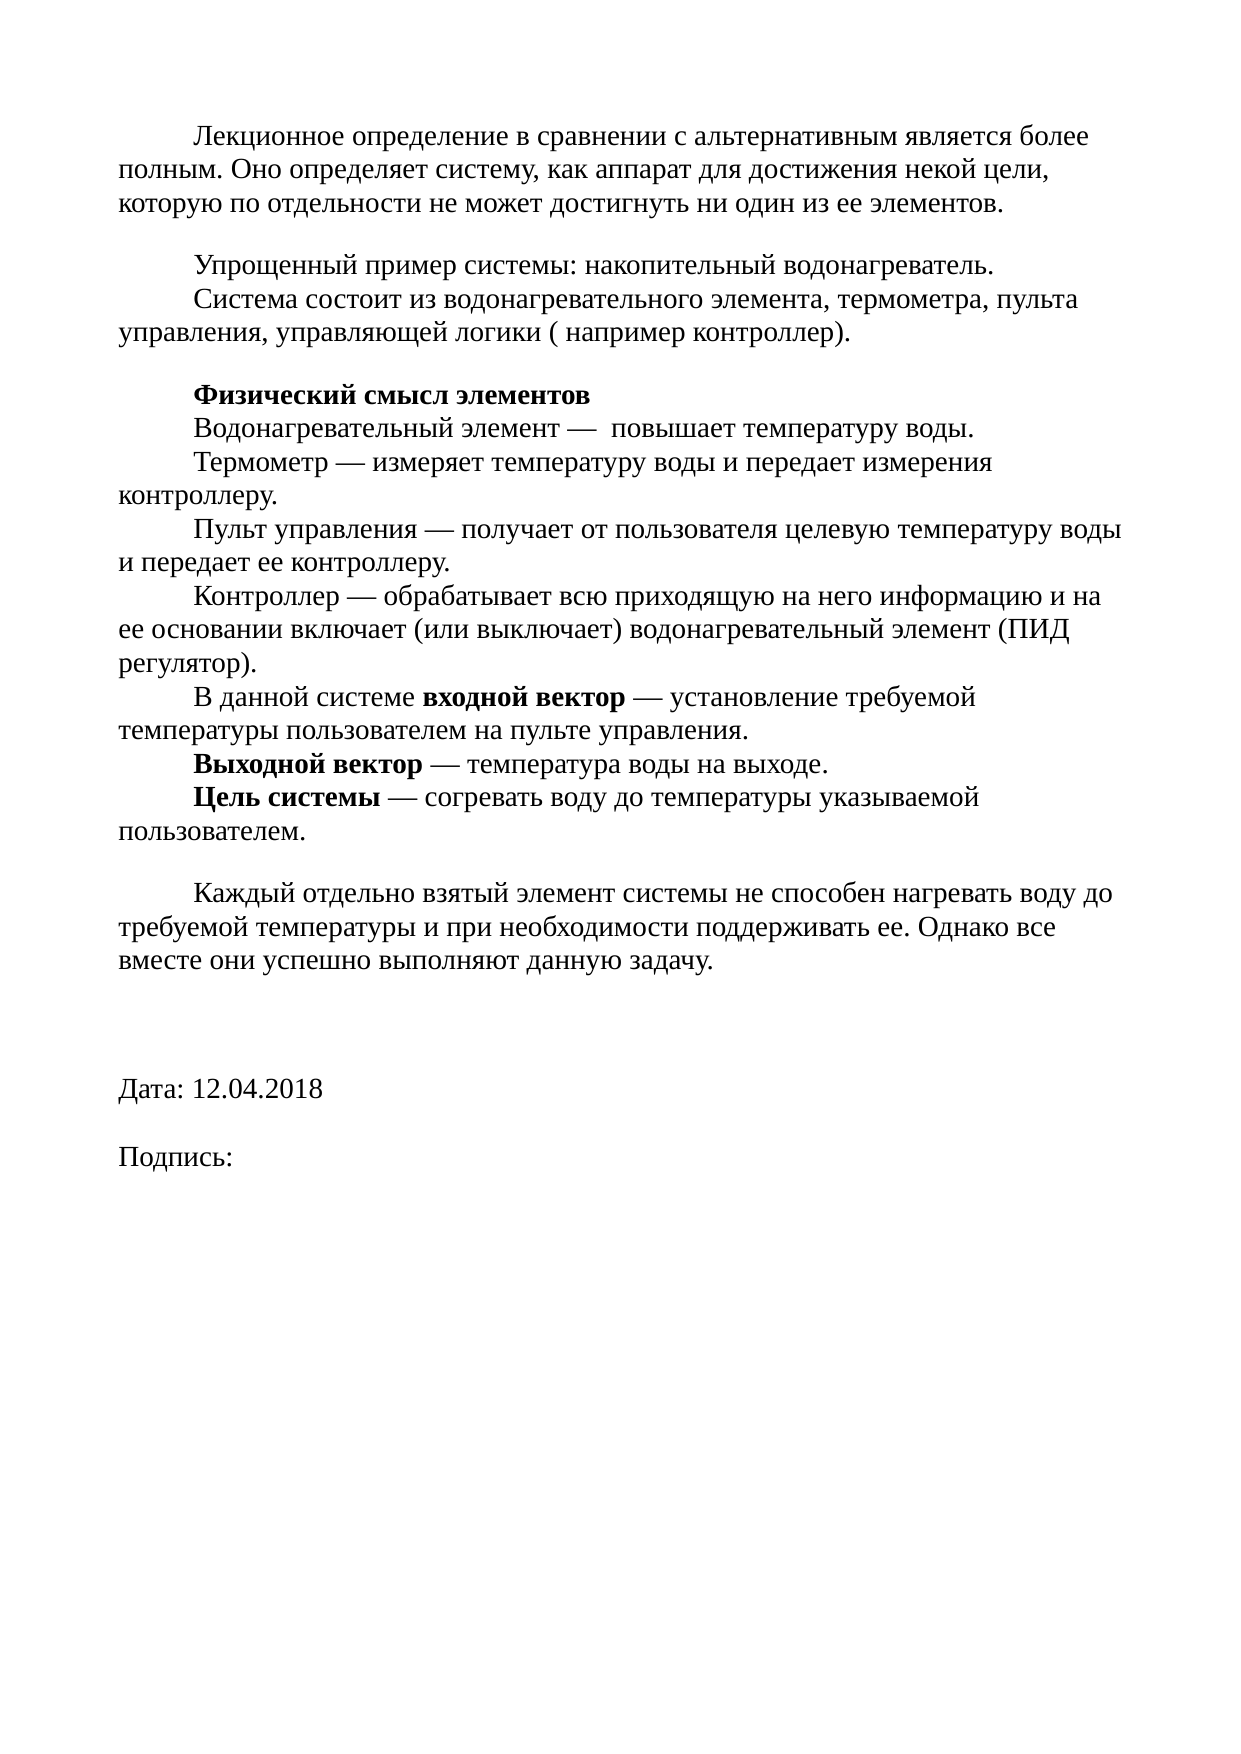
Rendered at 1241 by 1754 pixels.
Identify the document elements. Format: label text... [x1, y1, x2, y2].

text Упрощенный пример системы: накопительный водонагреватель. [118, 247, 1122, 281]
text Водонагревательный элемент — повышает температуру воды. [118, 410, 1122, 444]
text Система состоит из водонагревательного элемента, термометра, пульта управления, управляющей логики ( например контроллер). [118, 281, 1122, 348]
text Подпись: [118, 1139, 1122, 1172]
text Цель системы — согревать воду до температуры указываемой пользователем. [118, 779, 1122, 846]
text Пульт управления — получает от пользователя целевую температуру воды и передает ее контроллеру. [118, 511, 1122, 578]
text Термометр — измеряет температуру воды и передает измерения контроллеру. [118, 444, 1122, 511]
text Лекционное определение в сравнении с альтернативным является более полным. Оно определяет систему, как аппарат для достижения некой цели, которую по отдельности не может достигнуть ни один из ее элементов. [118, 118, 1122, 219]
text Выходной вектор — температура воды на выходе. [118, 746, 1122, 779]
text Контроллер — обрабатывает всю приходящую на него информацию и на ее основании включает (или выключает) водонагревательный элемент (ПИД регулятор). [118, 578, 1122, 679]
text В данной системе входной вектор — установление требуемой температуры пользователем на пульте управления. [118, 679, 1122, 746]
text Каждый отдельно взятый элемент системы не способен нагревать воду до требуемой температуры и при необходимости поддерживать ее. Однако все вместе они успешно выполняют данную задачу. [118, 875, 1122, 976]
text Дата: 12.04.2018 [118, 1072, 1122, 1105]
text Физический смысл элементов [118, 377, 1122, 410]
